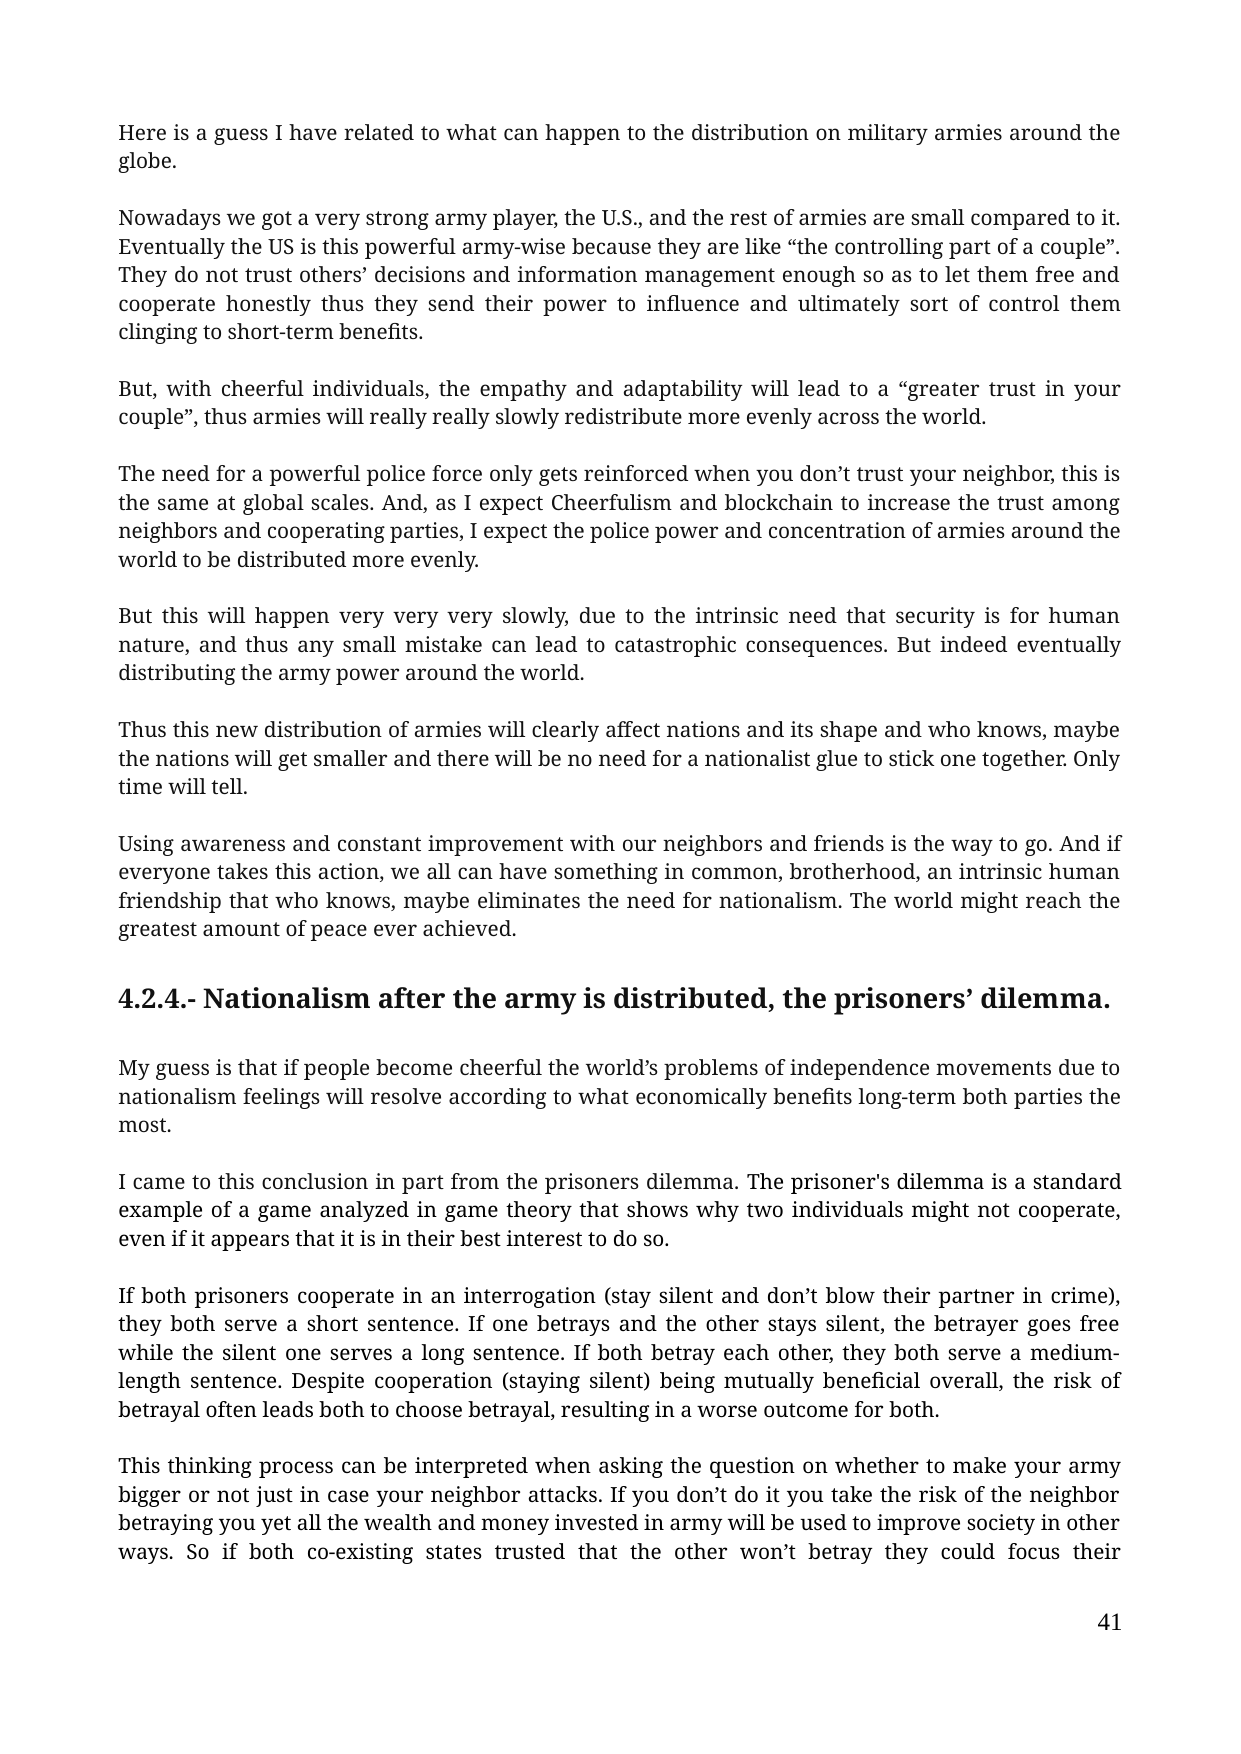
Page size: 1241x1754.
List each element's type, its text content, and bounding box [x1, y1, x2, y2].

text If both prisoners cooperate in an interrogation (stay silent and don’t blow their partner in crime), they both serve a short sentence. If one betrays and the other stays silent, the betrayer goes free while the silent one serves a long sentence. If both betray each other, they both serve a medium-length sentence. Despite cooperation (staying silent) being mutually beneficial overall, the risk of betrayal often leads both to choose betrayal, resulting in a worse outcome for both. [118, 1281, 1122, 1423]
text Nowadays we got a very strong army player, the U.S., and the rest of armies are small compared to it. Eventually the US is this powerful army-wise because they are like “the controlling part of a couple”. They do not trust others’ decisions and information management enough so as to let them free and cooperate honestly thus they send their power to influence and ultimately sort of control them clinging to short-term benefits. [118, 203, 1122, 346]
text Thus this new distribution of armies will clearly affect nations and its shape and who knows, maybe the nations will get smaller and there will be no need for a nationalist glue to stick one together. Only time will tell. [118, 715, 1122, 801]
text But, with cheerful individuals, the empathy and adaptability will lead to a “greater trust in your couple”, thus armies will really really slowly redistribute more evenly across the world. [118, 374, 1122, 431]
text But this will happen very very very slowly, due to the intrinsic need that security is for human nature, and thus any small mistake can lead to catastrophic consequences. But indeed eventually distributing the army power around the world. [118, 602, 1122, 687]
text This thinking process can be interpreted when asking the question on whether to make your army bigger or not just in case your neighbor attacks. If you don’t do it you take the risk of the neighbor betraying you yet all the wealth and money invested in army will be used to improve society in other ways. So if both co-existing states trusted that the other won’t betray they could focus their [118, 1452, 1122, 1565]
text Here is a guess I have related to what can happen to the distribution on military armies around the globe. [118, 118, 1122, 175]
text I came to this conclusion in part from the prisoners dilemma. The prisoner's dilemma is a standard example of a game analyzed in game theory that shows why two individuals might not cooperate, even if it appears that it is in their best interest to do so. [118, 1167, 1122, 1252]
text The need for a powerful police force only gets reinforced when you don’t trust your neighbor, this is the same at global scales. And, as I expect Cheerfulism and blockchain to increase the trust among neighbors and cooperating parties, I expect the police power and concentration of armies around the world to be distributed more evenly. [118, 459, 1122, 573]
text Using awareness and constant improvement with our neighbors and friends is the way to go. And if everyone takes this action, we all can have something in common, brotherhood, an intrinsic human friendship that who knows, maybe eliminates the need for nationalism. The world might reach the greatest amount of peace ever achieved. [118, 829, 1122, 943]
text 4.2.4.- Nationalism after the army is distributed, the prisoners’ dilemma. [118, 980, 1122, 1017]
text My guess is that if people become cheerful the world’s problems of independence movements due to nationalism feelings will resolve according to what economically benefits long-term both parties the most. [118, 1053, 1122, 1139]
